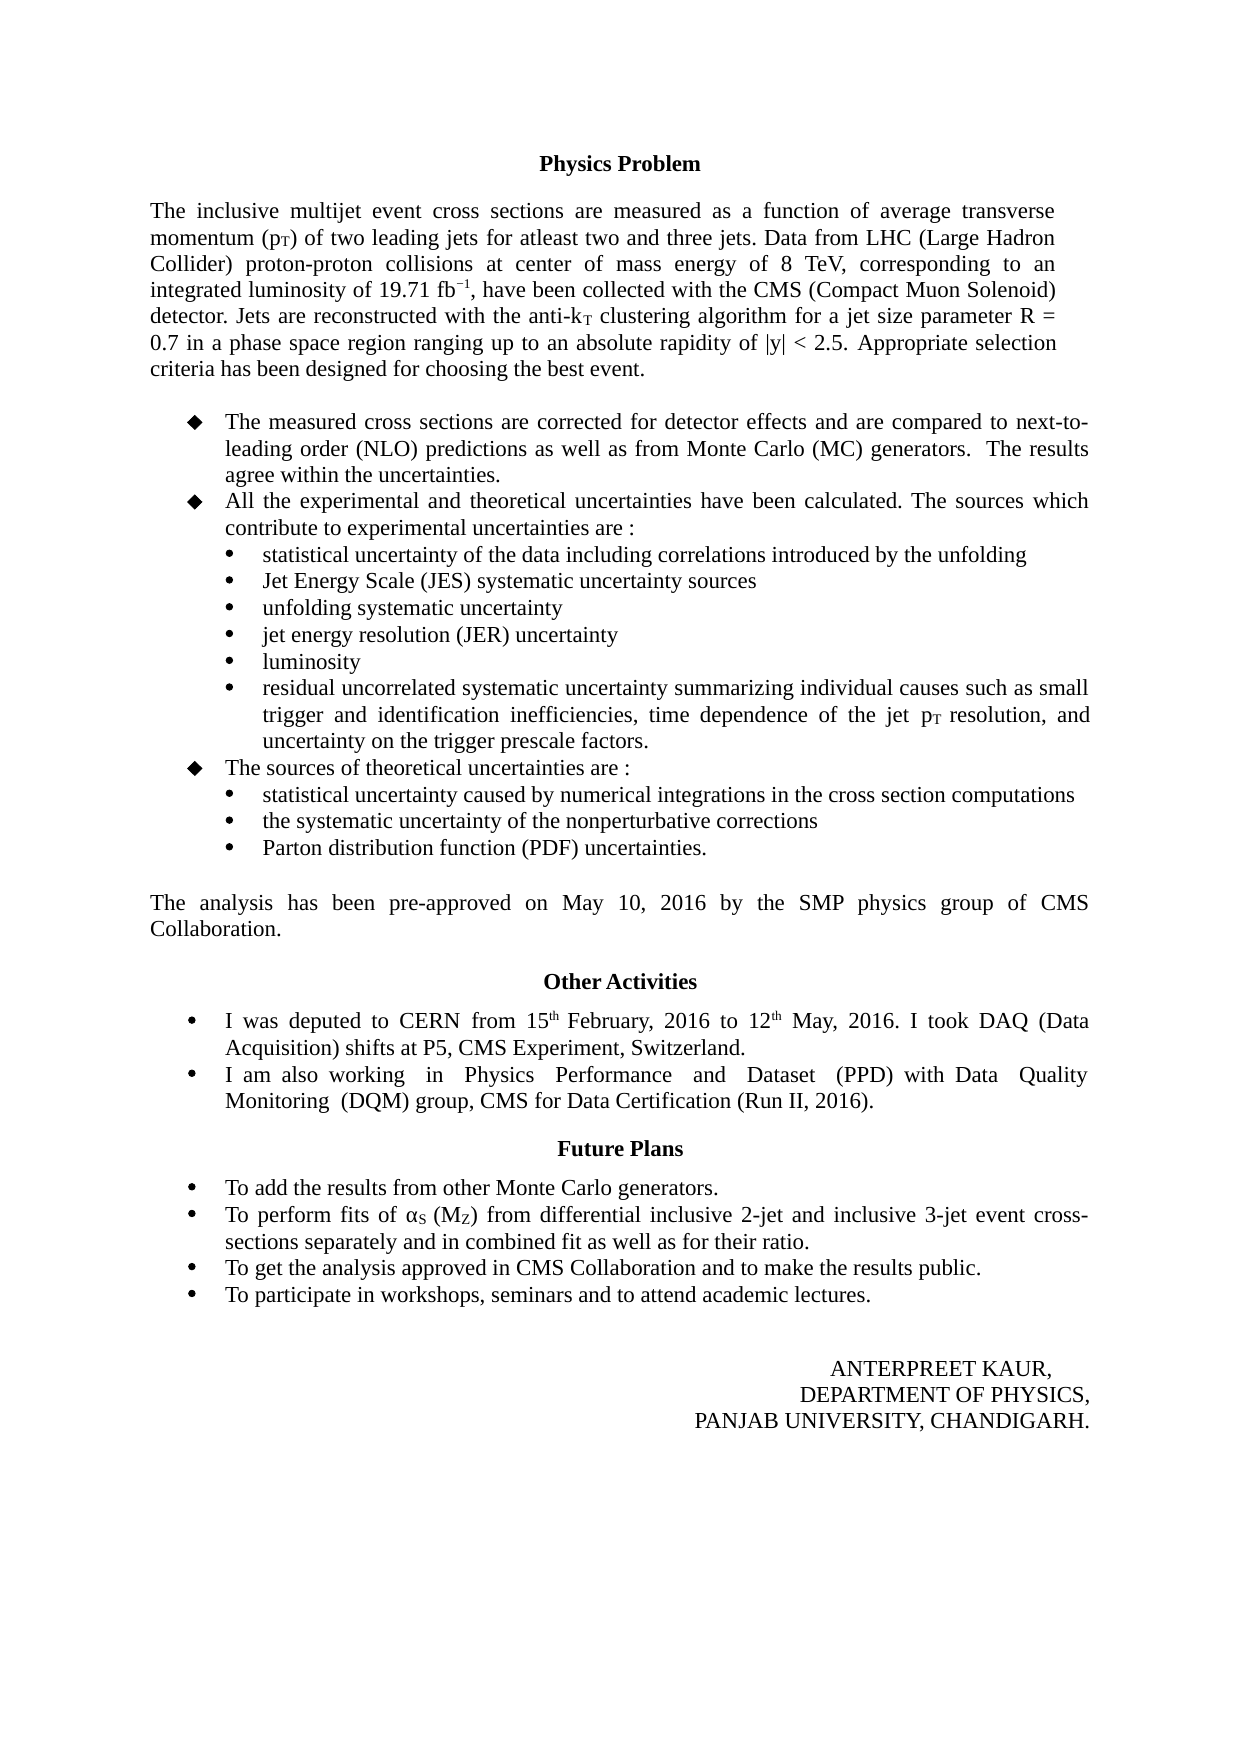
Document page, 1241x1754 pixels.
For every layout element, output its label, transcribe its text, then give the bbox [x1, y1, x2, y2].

list statistical uncertainty of the data including correlations introduced by the unfolding [225, 541, 1090, 567]
text Other Activities [150, 968, 1090, 994]
text Future Plans [150, 1135, 1090, 1161]
list To perform fits of αS (MZ) from differential inclusive 2-jet and inclusive 3-jet event cross-sections separately and in combined fit as well as for their ratio. [187, 1201, 1090, 1254]
text Physics Problem [150, 150, 1090, 176]
list To participate in workshops, seminars and to attend academic lectures. [187, 1281, 1090, 1308]
list unfolding systematic uncertainty [225, 594, 1090, 621]
list Parton distribution function (PDF) uncertainties. [225, 834, 1090, 861]
list I was deputed to CERN from 15th February, 2016 to 12th May, 2016. I took DAQ (Data Acquisition) shifts at P5, CMS Experiment, Switzerland. [187, 1008, 1090, 1061]
list Jet Energy Scale (JES) systematic uncertainty sources [225, 567, 1090, 594]
text ANTERPREET KAUR, [150, 1355, 1090, 1381]
list statistical uncertainty caused by numerical integrations in the cross section computations [225, 781, 1090, 807]
list The sources of theoretical uncertainties are : [187, 754, 1090, 781]
list luminosity [225, 648, 1090, 674]
text DEPARTMENT OF PHYSICS, [150, 1381, 1090, 1407]
list jet energy resolution (JER) uncertainty [225, 621, 1090, 648]
text PANJAB UNIVERSITY, CHANDIGARH. [150, 1407, 1090, 1434]
list The measured cross sections are corrected for detector effects and are compared to next-to-leading order (NLO) predictions as well as from Monte Carlo (MC) generators. The results agree within the uncertainties. [187, 408, 1090, 487]
list residual uncorrelated systematic uncertainty summarizing individual causes such as small trigger and identification inefficiencies, time dependence of the jet pT resolution, and uncertainty on the trigger prescale factors. [225, 674, 1090, 754]
list To get the analysis approved in CMS Collaboration and to make the results public. [187, 1254, 1090, 1281]
text The analysis has been pre-approved on May 10, 2016 by the SMP physics group of CMS Collaboration. [150, 889, 1090, 942]
text The inclusive multijet event cross sections are measured as a function of average transverse momentum (pT) of two leading jets for atleast two and three jets. Data from LHC (Large Hadron Collider) proton-proton collisions at center of mass energy of 8 TeV, corresponding to an integrated luminosity of 19.71 fb−1, have been collected with the CMS (Compact Muon Solenoid) detector. Jets are reconstructed with the anti-kT clustering algorithm for a jet size parameter R = 0.7 in a phase space region ranging up to an absolute rapidity of |y| < 2.5. Appropriate selection criteria has been designed for choosing the best event. [150, 197, 1057, 382]
list I am also working in Physics Performance and Dataset (PPD) with Data Quality Monitoring (DQM) group, CMS for Data Certification (Run II, 2016). [187, 1061, 1090, 1114]
list All the experimental and theoretical uncertainties have been calculated. The sources which contribute to experimental uncertainties are : [187, 487, 1090, 541]
list To add the results from other Monte Carlo generators. [187, 1174, 1090, 1201]
list the systematic uncertainty of the nonperturbative corrections [225, 807, 1090, 834]
